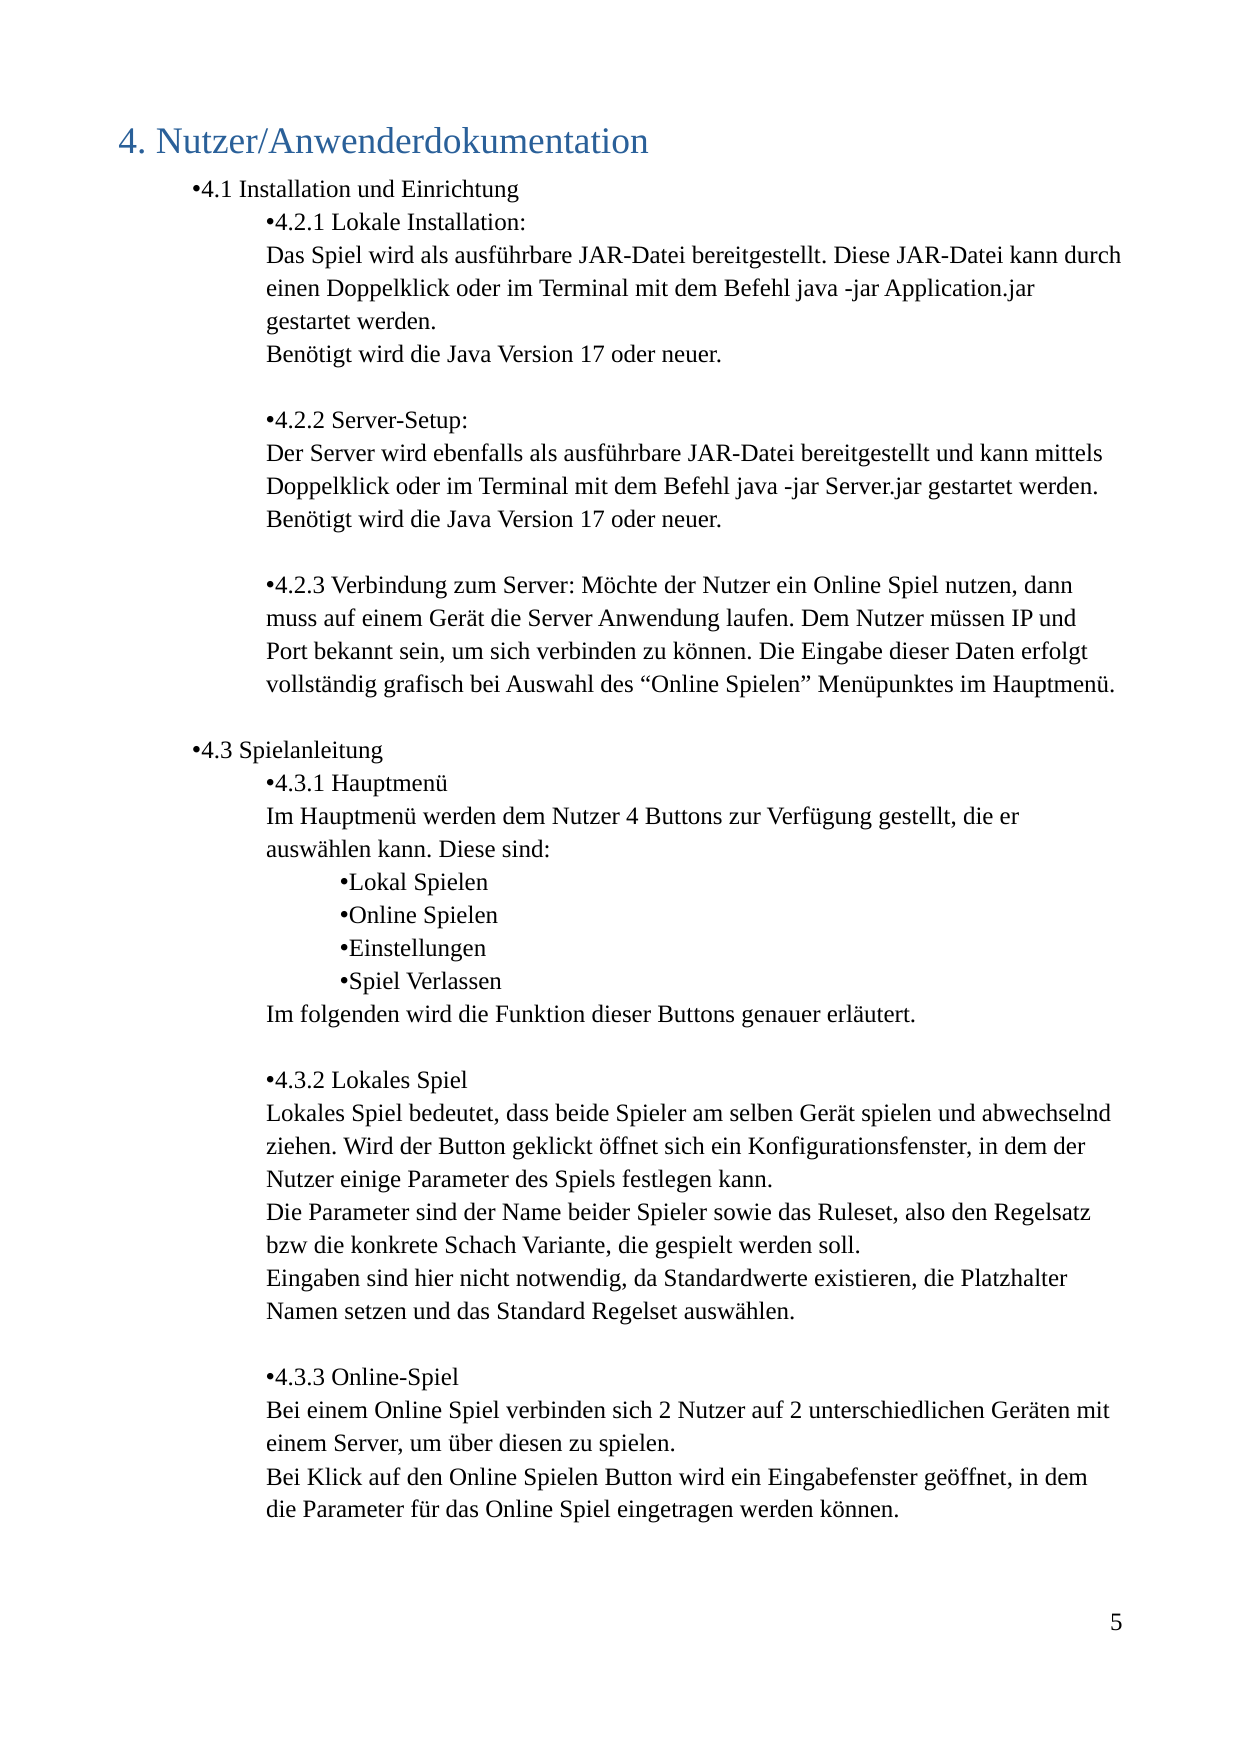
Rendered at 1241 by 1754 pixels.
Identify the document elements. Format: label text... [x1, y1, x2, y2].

list Spiel Verlassen [118, 966, 1122, 995]
list 4.1 Installation und Einrichtung [118, 174, 1122, 202]
list 4.3.1 Hauptmenü [118, 768, 1122, 797]
list Einstellungen [118, 933, 1122, 962]
list 4.2.1 Lokale Installation: [118, 207, 1122, 236]
list 4.3.2 Lokales Spiel [118, 1065, 1122, 1094]
list Im folgenden wird die Funktion dieser Buttons genauer erläutert. [118, 999, 1122, 1028]
list Benötigt wird die Java Version 17 oder neuer. [118, 339, 1122, 368]
subtitle 4. Nutzer/Anwenderdokumentation [118, 118, 1122, 161]
list Lokal Spielen [118, 867, 1122, 896]
list 4.2.3 Verbindung zum Server: Möchte der Nutzer ein Online Spiel nutzen, dann muss auf einem Gerät die Server Anwendung laufen. Dem Nutzer müssen IP und Port bekannt sein, um sich verbinden zu können. Die Eingabe dieser Daten erfolgt vollständig grafisch bei Auswahl des “Online Spielen” Menüpunktes im Hauptmenü. [118, 570, 1122, 698]
list Der Server wird ebenfalls als ausführbare JAR-Datei bereitgestellt und kann mittels Doppelklick oder im Terminal mit dem Befehl java -jar Server.jar gestartet werden. [118, 438, 1122, 500]
list 4.2.2 Server-Setup: [118, 405, 1122, 434]
list 4.3.3 Online-Spiel [118, 1362, 1122, 1391]
list 4.3 Spielanleitung [118, 735, 1122, 764]
list Bei einem Online Spiel verbinden sich 2 Nutzer auf 2 unterschiedlichen Geräten mit einem Server, um über diesen zu spielen. Bei Klick auf den Online Spielen Button wird ein Eingabefenster geöffnet, in dem die Parameter für das Online Spiel eingetragen werden können. [118, 1396, 1122, 1523]
list Lokales Spiel bedeutet, dass beide Spieler am selben Gerät spielen und abwechselnd ziehen. Wird der Button geklickt öffnet sich ein Konfigurationsfenster, in dem der Nutzer einige Parameter des Spiels festlegen kann. Die Parameter sind der Name beider Spieler sowie das Ruleset, also den Regelsatz bzw die konkrete Schach Variante, die gespielt werden soll. Eingaben sind hier nicht notwendig, da Standardwerte existieren, die Platzhalter Namen setzen und das Standard Regelset auswählen. [118, 1098, 1122, 1325]
list Online Spielen [118, 900, 1122, 929]
list Benötigt wird die Java Version 17 oder neuer. [118, 504, 1122, 533]
list Im Hauptmenü werden dem Nutzer 4 Buttons zur Verfügung gestellt, die er auswählen kann. Diese sind: [118, 801, 1122, 863]
list Das Spiel wird als ausführbare JAR-Datei bereitgestellt. Diese JAR-Datei kann durch einen Doppelklick oder im Terminal mit dem Befehl java -jar Application.jar gestartet werden. [118, 240, 1122, 334]
